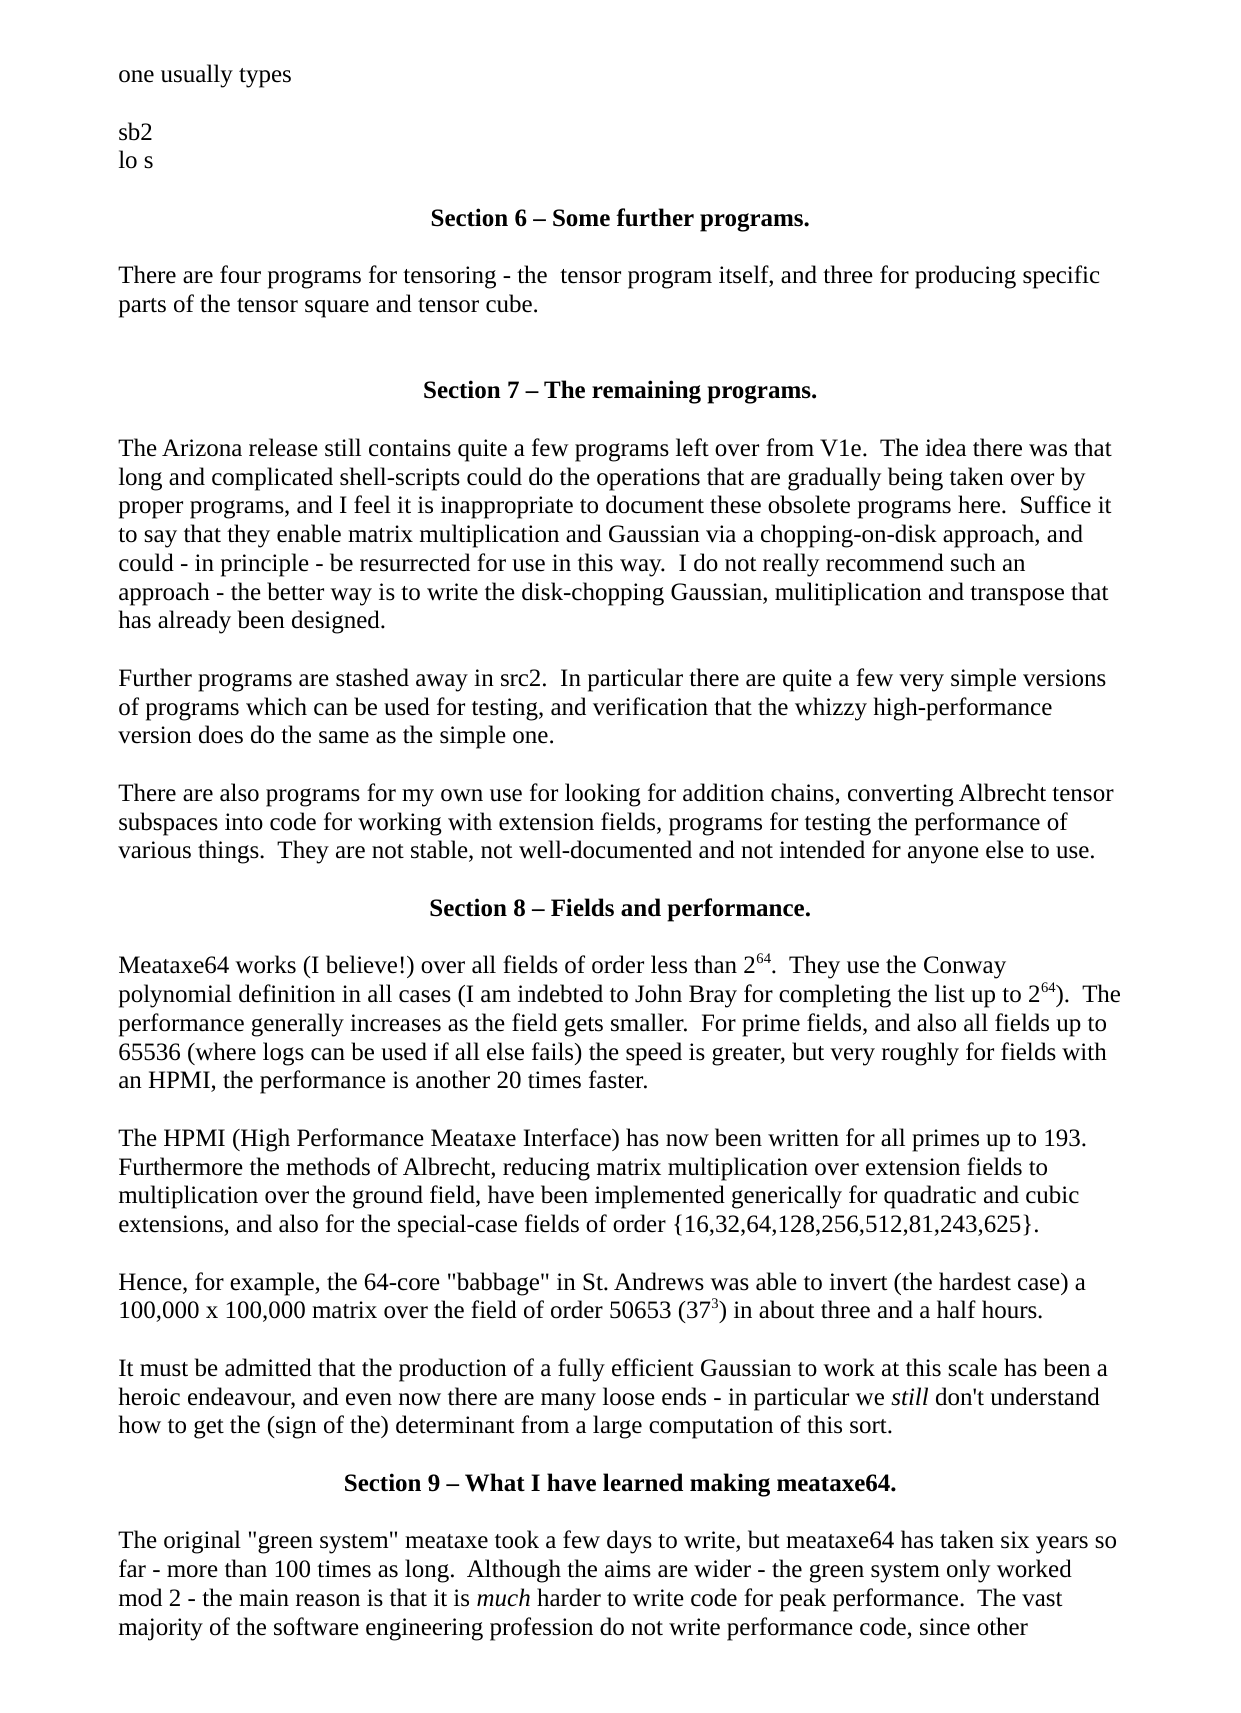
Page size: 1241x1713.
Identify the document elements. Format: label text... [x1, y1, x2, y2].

text The Arizona release still contains quite a few programs left over from V1e. The idea there was that long and complicated shell-scripts could do the operations that are gradually being taken over by proper programs, and I feel it is inappropriate to document these obsolete programs here. Suffice it to say that they enable matrix multiplication and Gaussian via a chopping-on-disk approach, and could - in principle - be resurrected for use in this way. I do not really recommend such an approach - the better way is to write the disk-chopping Gaussian, mulitiplication and transpose that has already been designed. [118, 433, 1122, 634]
text Further programs are stashed away in src2. In particular there are quite a few very simple versions of programs which can be used for testing, and verification that the whizzy high-performance version does do the same as the simple one. [118, 663, 1122, 749]
text Hence, for example, the 64-core "babbage" in St. Andrews was able to invert (the hardest case) a 100,000 x 100,000 matrix over the field of order 50653 (373) in about three and a half hours. [118, 1267, 1122, 1324]
text There are four programs for tensoring - the tensor program itself, and three for producing specific parts of the tensor square and tensor cube. [118, 260, 1122, 318]
text Section 9 – What I have learned making meataxe64. [118, 1468, 1122, 1497]
text one usually types [118, 59, 1122, 88]
text It must be admitted that the production of a fully efficient Gaussian to work at this scale has been a heroic endeavour, and even now there are many loose ends - in particular we still don't understand how to get the (sign of the) determinant from a large computation of this sort. [118, 1353, 1122, 1439]
text Section 6 – Some further programs. [118, 203, 1122, 232]
text sb2 [118, 117, 1122, 145]
text Section 7 – The remaining programs. [118, 375, 1122, 404]
text The HPMI (High Performance Meataxe Interface) has now been written for all primes up to 193. Furthermore the methods of Albrecht, reducing matrix multiplication over extension fields to multiplication over the ground field, have been implemented generically for quadratic and cubic extensions, and also for the special-case fields of order {16,32,64,128,256,512,81,243,625}. [118, 1123, 1122, 1238]
text There are also programs for my own use for looking for addition chains, converting Albrecht tensor subspaces into code for working with extension fields, programs for testing the performance of various things. They are not stable, not well-documented and not intended for anyone else to use. [118, 778, 1122, 864]
text Section 8 – Fields and performance. [118, 893, 1122, 922]
text The original "green system" meataxe took a few days to write, but meataxe64 has taken six years so far - more than 100 times as long. Although the aims are wider - the green system only worked mod 2 - the main reason is that it is much harder to write code for peak performance. The vast majority of the software engineering profession do not write performance code, since other [118, 1525, 1122, 1640]
text lo s [118, 145, 1122, 174]
text Meataxe64 works (I believe!) over all fields of order less than 264. They use the Conway polynomial definition in all cases (I am indebted to John Bray for completing the list up to 264). The performance generally increases as the field gets smaller. For prime fields, and also all fields up to 65536 (where logs can be used if all else fails) the speed is greater, but very roughly for fields with an HPMI, the performance is another 20 times faster. [118, 950, 1122, 1094]
